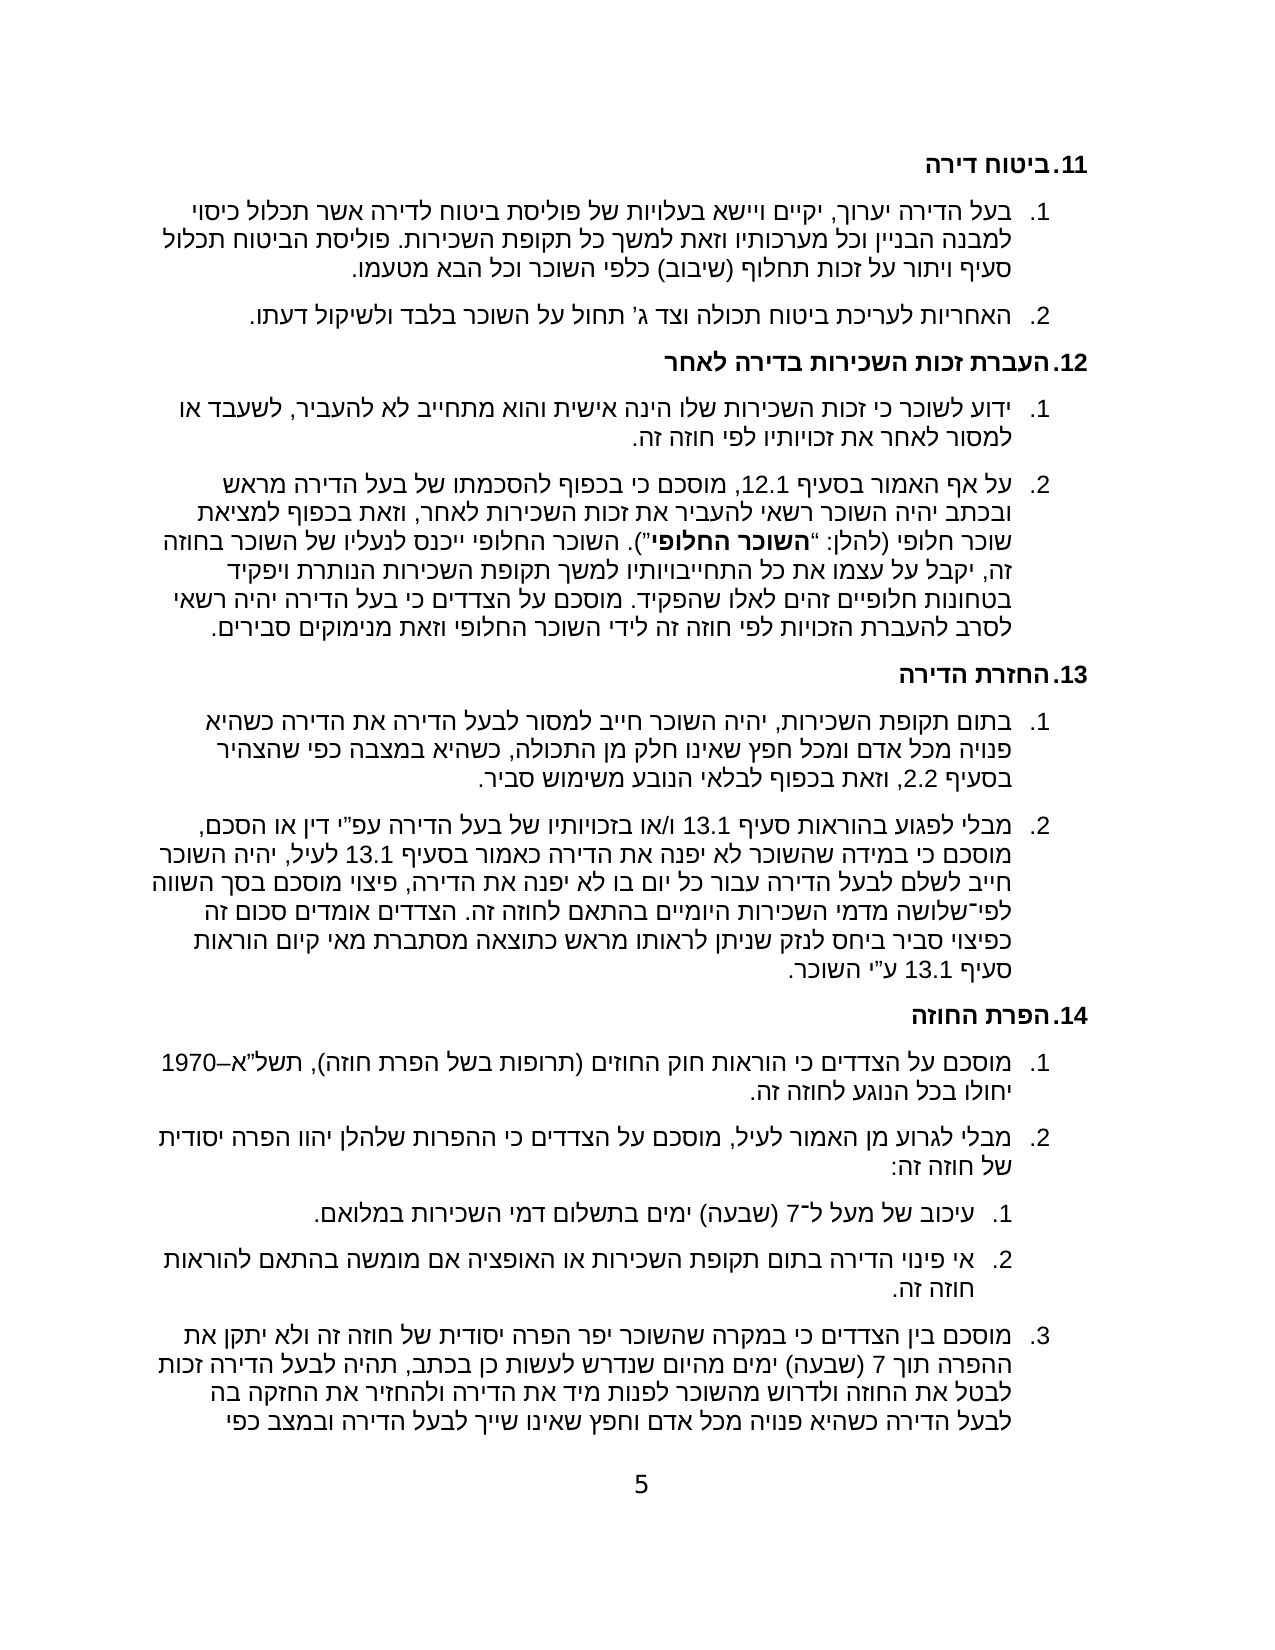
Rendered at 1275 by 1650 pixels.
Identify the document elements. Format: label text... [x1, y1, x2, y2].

list ביטוח דירה [150, 150, 1087, 179]
list האחריות לעריכת ביטוח תכולה וצד ג’ תחול על השוכר בלבד ולשיקול דעתו. [150, 301, 1050, 329]
list העברת זכות השכירות בדירה לאחר [150, 347, 1087, 376]
list מוסכם על הצדדים כי הוראות חוק החוזים (תרופות בשל הפרת חוזה), תשל”א–1970 יחולו בכל הנוגע לחוזה זה. [150, 1048, 1050, 1105]
list הפרת החוזה [150, 1001, 1087, 1030]
list החזרת הדירה [150, 660, 1087, 689]
list בעל הדירה יערוך, יקיים ויישא בעלויות של פוליסת ביטוח לדירה אשר תכלול כיסוי למבנה הבניין וכל מערכותיו וזאת למשך כל תקופת השכירות. פוליסת הביטוח תכלול סעיף ויתור על זכות תחלוף (שיבוב) כלפי השוכר וכל הבא מטעמו. [150, 197, 1050, 283]
list מבלי לפגוע בהוראות סעיף 13.1 ו/או בזכויותיו של בעל הדירה עפ”י דין או הסכם, מוסכם כי במידה שהשוכר לא יפנה את הדירה כאמור בסעיף 13.1 לעיל, יהיה השוכר חייב לשלם לבעל הדירה עבור כל יום בו לא יפנה את הדירה, פיצוי מוסכם בסך השווה לפי־שלושה מדמי השכירות היומיים בהתאם לחוזה זה. הצדדים אומדים סכום זה כפיצוי סביר ביחס לנזק שניתן לראותו מראש כתוצאה מסתברת מאי קיום הוראות סעיף 13.1 ע”י השוכר. [150, 811, 1050, 983]
list עיכוב של מעל ל־7 (שבעה) ימים בתשלום דמי השכירות במלואם. [150, 1199, 1012, 1227]
list אי פינוי הדירה בתום תקופת השכירות או האופציה אם מומשה בהתאם להוראות חוזה זה. [150, 1245, 1012, 1303]
list ידוע לשוכר כי זכות השכירות שלו הינה אישית והוא מתחייב לא להעביר, לשעבד או למסור לאחר את זכויותיו לפי חוזה זה. [150, 394, 1050, 452]
list מוסכם בין הצדדים כי במקרה שהשוכר יפר הפרה יסודית של חוזה זה ולא יתקן את ההפרה תוך 7 (שבעה) ימים מהיום שנדרש לעשות כן בכתב, תהיה לבעל הדירה זכות לבטל את החוזה ולדרוש מהשוכר לפנות מיד את הדירה ולהחזיר את החזקה בה לבעל הדירה כשהיא פנויה מכל אדם וחפץ שאינו שייך לבעל הדירה ובמצב כפי [150, 1321, 1050, 1436]
list בתום תקופת השכירות, יהיה השוכר חייב למסור לבעל הדירה את הדירה כשהיא פנויה מכל אדם ומכל חפץ שאינו חלק מן התכולה, כשהיא במצבה כפי שהצהיר בסעיף 2.2, וזאת בכפוף לבלאי הנובע משימוש סביר. [150, 707, 1050, 793]
list על אף האמור בסעיף 12.1, מוסכם כי בכפוף להסכמתו של בעל הדירה מראש ובכתב יהיה השוכר רשאי להעביר את זכות השכירות לאחר, וזאת בכפוף למציאת שוכר חלופי (להלן: “השוכר החלופי”). השוכר החלופי ייכנס לנעליו של השוכר בחוזה זה, יקבל על עצמו את כל התחייבויותיו למשך תקופת השכירות הנותרת ויפקיד בטחונות חלופיים זהים לאלו שהפקיד. מוסכם על הצדדים כי בעל הדירה יהיה רשאי לסרב להעברת הזכויות לפי חוזה זה לידי השוכר החלופי וזאת מנימוקים סבירים. [150, 469, 1050, 642]
list מבלי לגרוע מן האמור לעיל, מוסכם על הצדדים כי ההפרות שלהלן יהוו הפרה יסודית של חוזה זה: [150, 1123, 1050, 1181]
